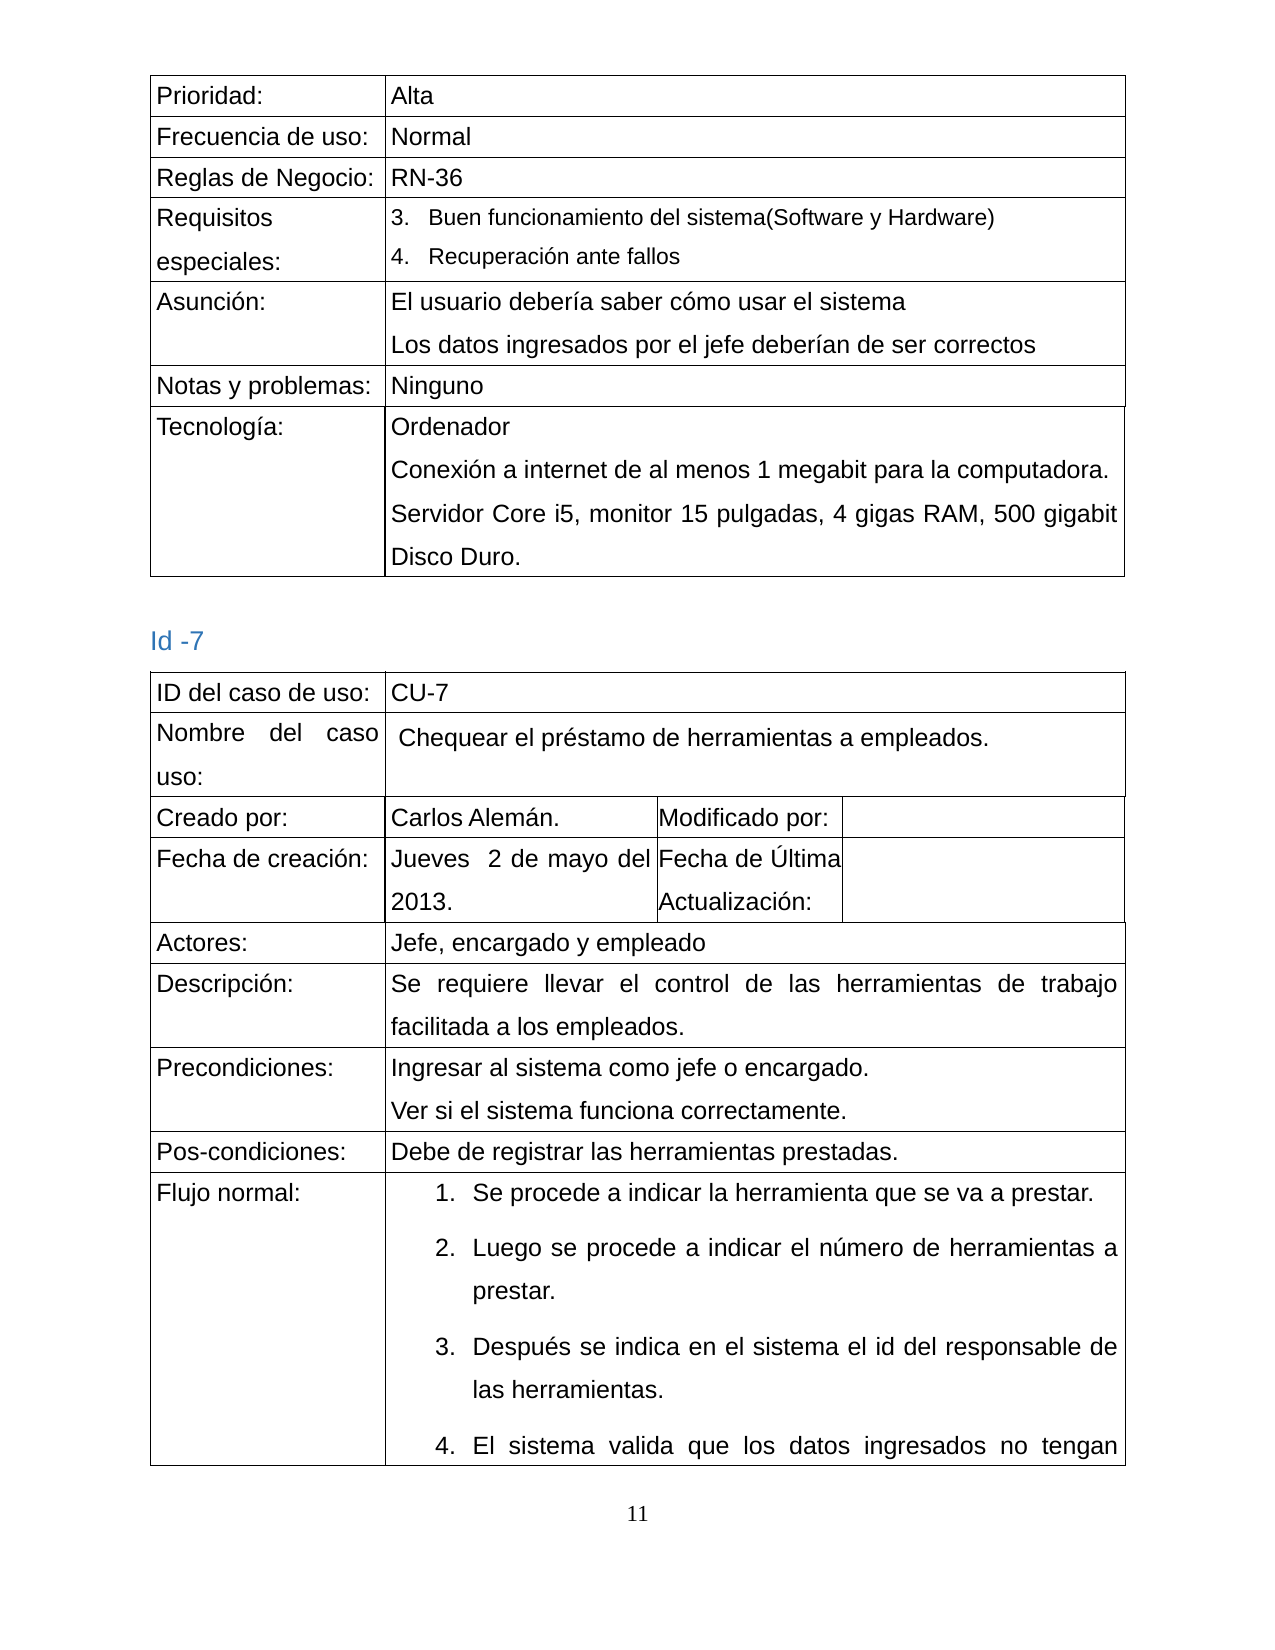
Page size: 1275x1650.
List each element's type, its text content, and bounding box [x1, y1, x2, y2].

table_cell Prioridad: [151, 76, 385, 116]
table_header ID del caso de uso: [151, 673, 385, 712]
table_cell Alta [386, 76, 1125, 116]
table_cell Flujo normal: [151, 1173, 385, 1465]
table_cell Pos-condiciones: [151, 1132, 385, 1171]
table_cell Notas y problemas: [151, 366, 385, 406]
table_cell Fecha de Última Actualización: [658, 838, 842, 922]
table_cell Reglas de Negocio: [151, 158, 385, 197]
table_cell Ingresar al sistema como jefe o encargado. Ver si el sistema funciona correctamente. [386, 1048, 1125, 1131]
table_cell El usuario debería saber cómo usar el sistema Los datos ingresados por el jefe deberían de ser correctos [386, 282, 1125, 365]
table_cell Se procede a indicar la herramienta que se va a prestar. Luego se procede a indicar el número de herramientas a prestar. Después se indica en el sistema el id del responsable de las herramientas. El sistema valida que los datos ingresados no tengan [386, 1173, 1125, 1465]
table_cell Buen funcionamiento del sistema(Software y Hardware) Recuperación ante fallos [386, 198, 1125, 281]
table_cell Normal [386, 117, 1125, 156]
table_cell [843, 838, 1124, 922]
table_header CU-7 [386, 673, 1125, 712]
table_cell Chequear el préstamo de herramientas a empleados. [386, 713, 1125, 796]
table_cell Tecnología: [151, 407, 384, 576]
table_cell Nombre del caso uso: [151, 713, 385, 796]
table_cell Creado por: [151, 797, 384, 837]
table_cell Jueves 2 de mayo del 2013. [386, 838, 657, 922]
table_cell Se requiere llevar el control de las herramientas de trabajo facilitada a los empleados. [386, 964, 1125, 1047]
table_cell Asunción: [151, 282, 385, 365]
table_cell Frecuencia de uso: [151, 117, 385, 156]
table_cell Debe de registrar las herramientas prestadas. [386, 1132, 1125, 1171]
subtitle Id -7 [150, 624, 1125, 656]
table_cell Fecha de creación: [151, 838, 384, 922]
table_cell Precondiciones: [151, 1048, 385, 1131]
table_cell Actores: [151, 923, 385, 963]
table_cell RN-36 [386, 158, 1125, 197]
table_cell Jefe, encargado y empleado [386, 923, 1125, 963]
table_cell Carlos Alemán. [386, 797, 657, 837]
table_cell Modificado por: [658, 797, 842, 837]
table_cell Descripción: [151, 964, 385, 1047]
table_cell [843, 797, 1124, 837]
table_cell Ordenador Conexión a internet de al menos 1 megabit para la computadora. Servidor Core i5, monitor 15 pulgadas, 4 gigas RAM, 500 gigabit Disco Duro. [386, 407, 1124, 576]
table_cell Requisitos especiales: [151, 198, 385, 281]
table_cell Ninguno [386, 366, 1125, 406]
